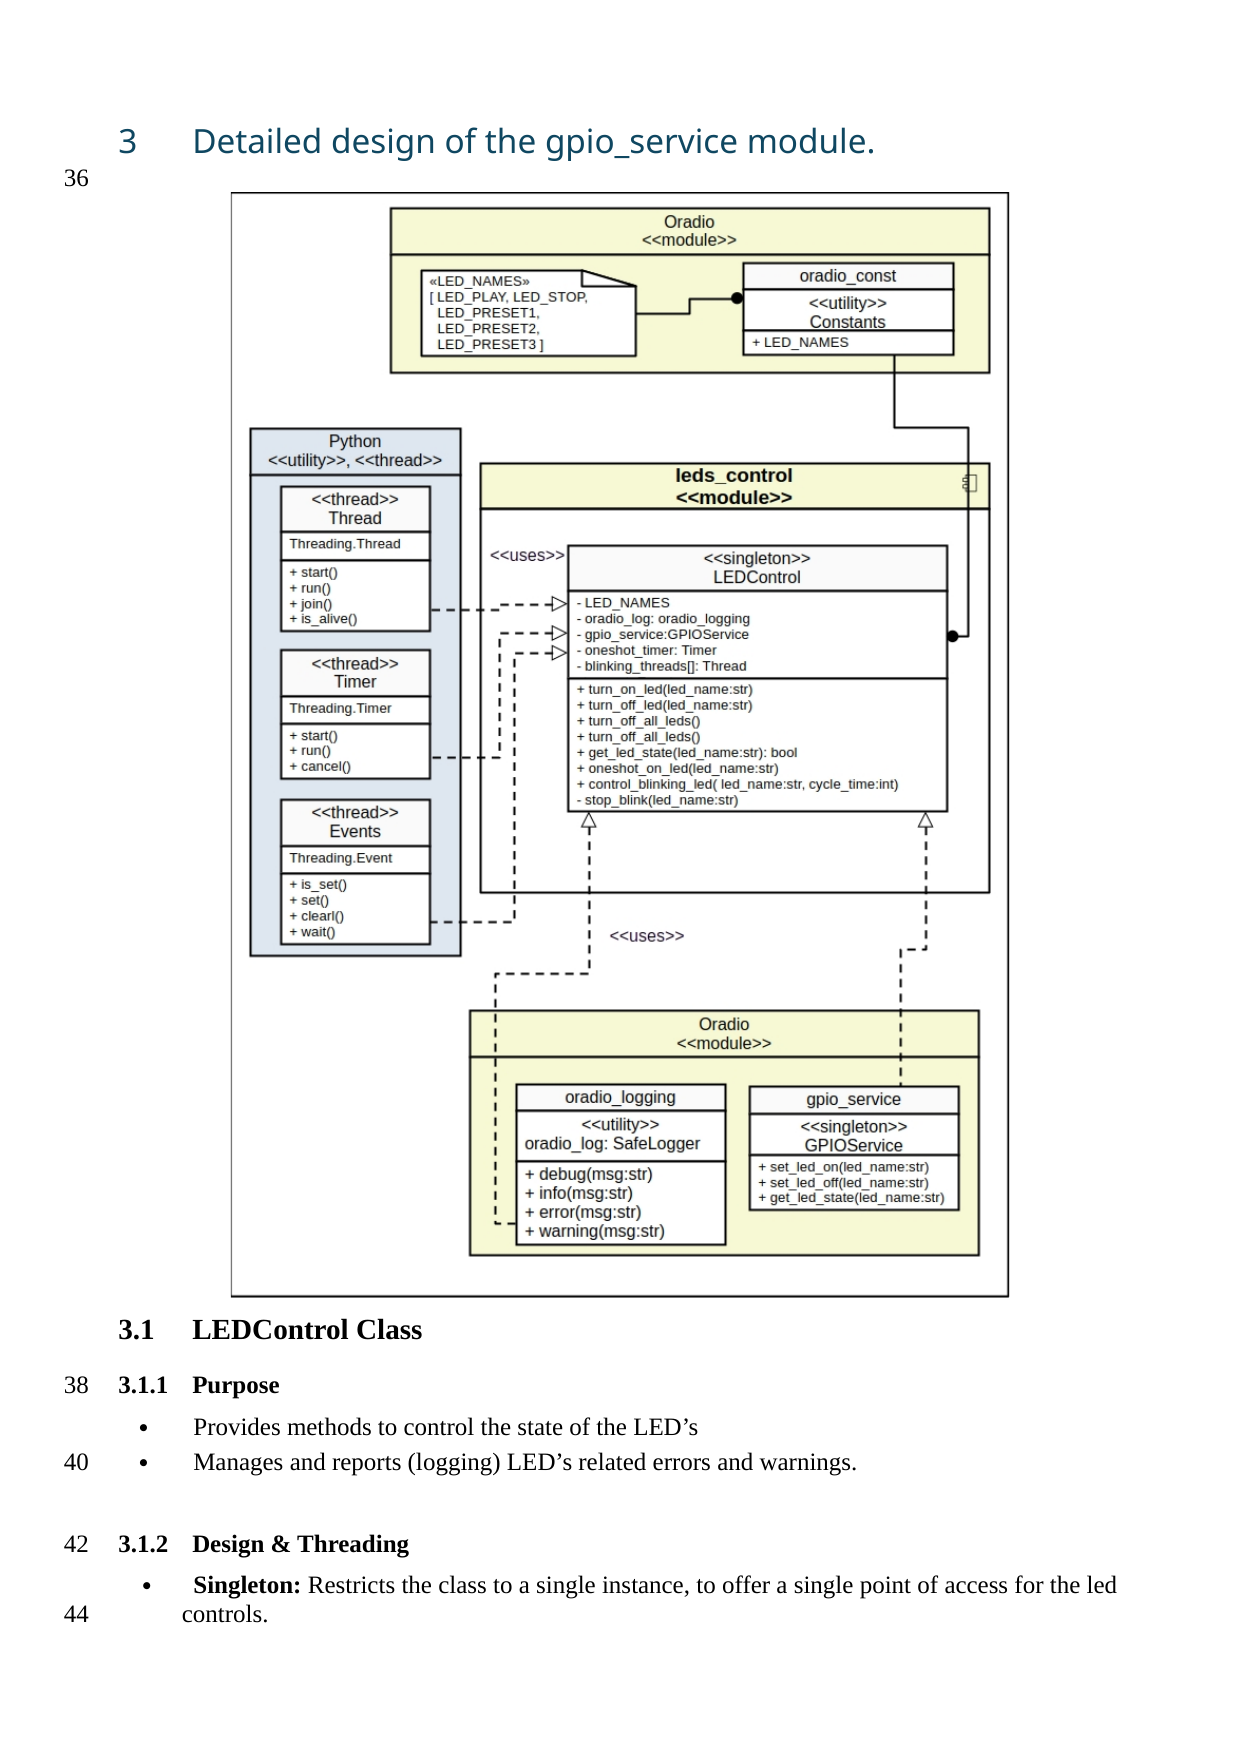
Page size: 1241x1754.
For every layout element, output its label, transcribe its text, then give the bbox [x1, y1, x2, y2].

list Provides methods to control the state of the LED’s [140, 1412, 1122, 1441]
list Singleton: Restricts the class to a single instance, to offer a single point of access for the led controls. [143, 1571, 1122, 1628]
subtitle LEDControl Class [118, 207, 1122, 1346]
subtitle Purpose [118, 1371, 1122, 1399]
list Manages and reports (logging) LED’s related errors and warnings. [140, 1447, 1122, 1476]
subtitle Design & Threading [118, 1529, 1122, 1558]
subtitle Detailed design of the gpio_service module. [118, 118, 1122, 163]
picture [230, 192, 1010, 1298]
